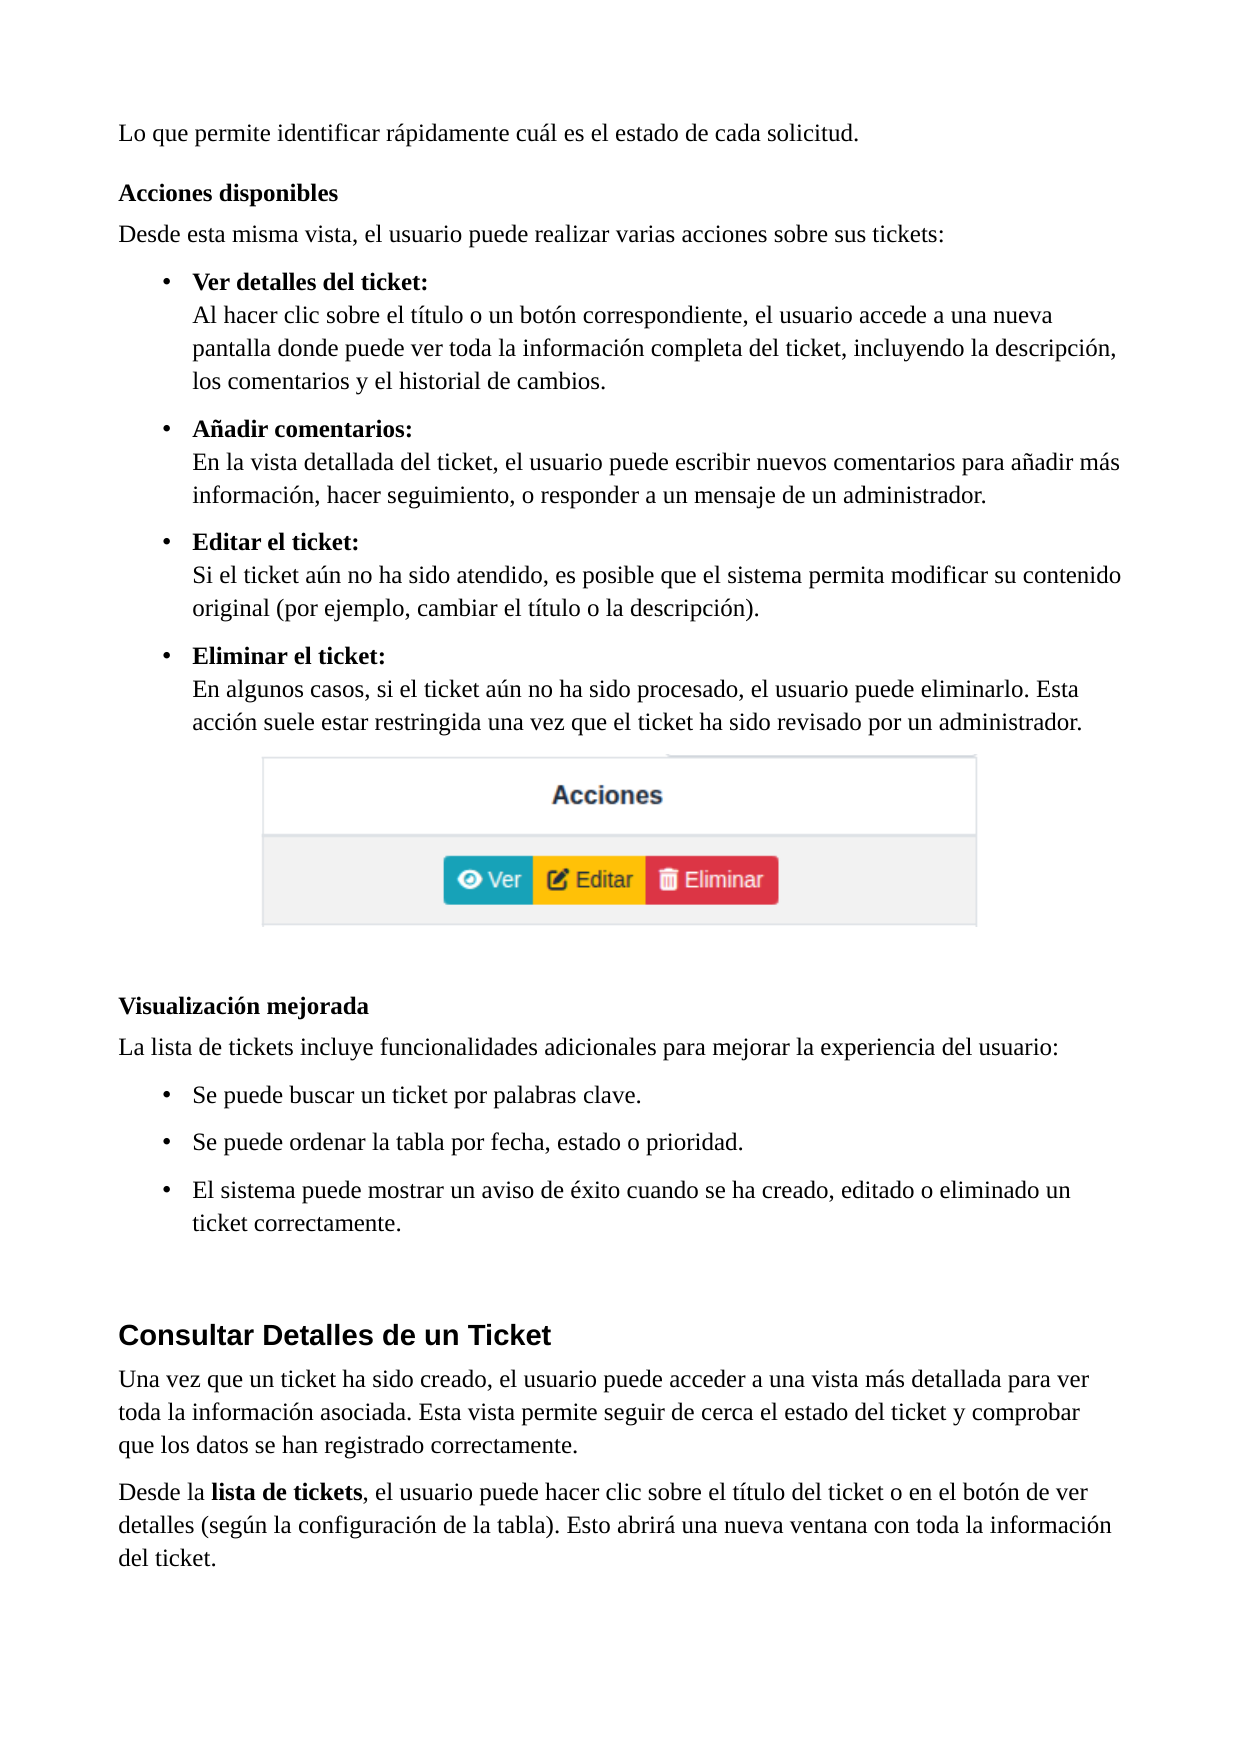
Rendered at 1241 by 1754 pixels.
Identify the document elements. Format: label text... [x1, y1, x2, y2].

picture [261, 754, 979, 927]
list Eliminar el ticket: En algunos casos, si el ticket aún no ha sido procesado, el usuario puede eliminarlo. Esta acción suele estar restringida una vez que el ticket ha sido revisado por un administrador. [162, 641, 1122, 736]
subtitle Acciones disponibles [118, 178, 1122, 207]
text Lo que permite identificar rápidamente cuál es el estado de cada solicitud. [118, 118, 1122, 147]
subtitle Visualización mejorada [118, 991, 1122, 1020]
text Desde esta misma vista, el usuario puede realizar varias acciones sobre sus tickets: [118, 219, 1122, 248]
subtitle Consultar Detalles de un Ticket [118, 1318, 1122, 1351]
list Se puede ordenar la tabla por fecha, estado o prioridad. [162, 1127, 1122, 1156]
list Se puede buscar un ticket por palabras clave. [162, 1080, 1122, 1108]
text Una vez que un ticket ha sido creado, el usuario puede acceder a una vista más detallada para ver toda la información asociada. Esta vista permite seguir de cerca el estado del ticket y comprobar que los datos se han registrado correctamente. [118, 1364, 1122, 1459]
text Desde la lista de tickets, el usuario puede hacer clic sobre el título del ticket o en el botón de ver detalles (según la configuración de la tabla). Esto abrirá una nueva ventana con toda la información del ticket. [118, 1477, 1122, 1572]
list Ver detalles del ticket: Al hacer clic sobre el título o un botón correspondiente, el usuario accede a una nueva pantalla donde puede ver toda la información completa del ticket, incluyendo la descripción, los comentarios y el historial de cambios. [162, 267, 1122, 395]
list Añadir comentarios: En la vista detallada del ticket, el usuario puede escribir nuevos comentarios para añadir más información, hacer seguimiento, o responder a un mensaje de un administrador. [162, 414, 1122, 508]
list El sistema puede mostrar un aviso de éxito cuando se ha creado, editado o eliminado un ticket correctamente. [162, 1175, 1122, 1237]
text La lista de tickets incluye funcionalidades adicionales para mejorar la experiencia del usuario: [118, 1032, 1122, 1061]
list Editar el ticket: Si el ticket aún no ha sido atendido, es posible que el sistema permita modificar su contenido original (por ejemplo, cambiar el título o la descripción). [162, 527, 1122, 622]
